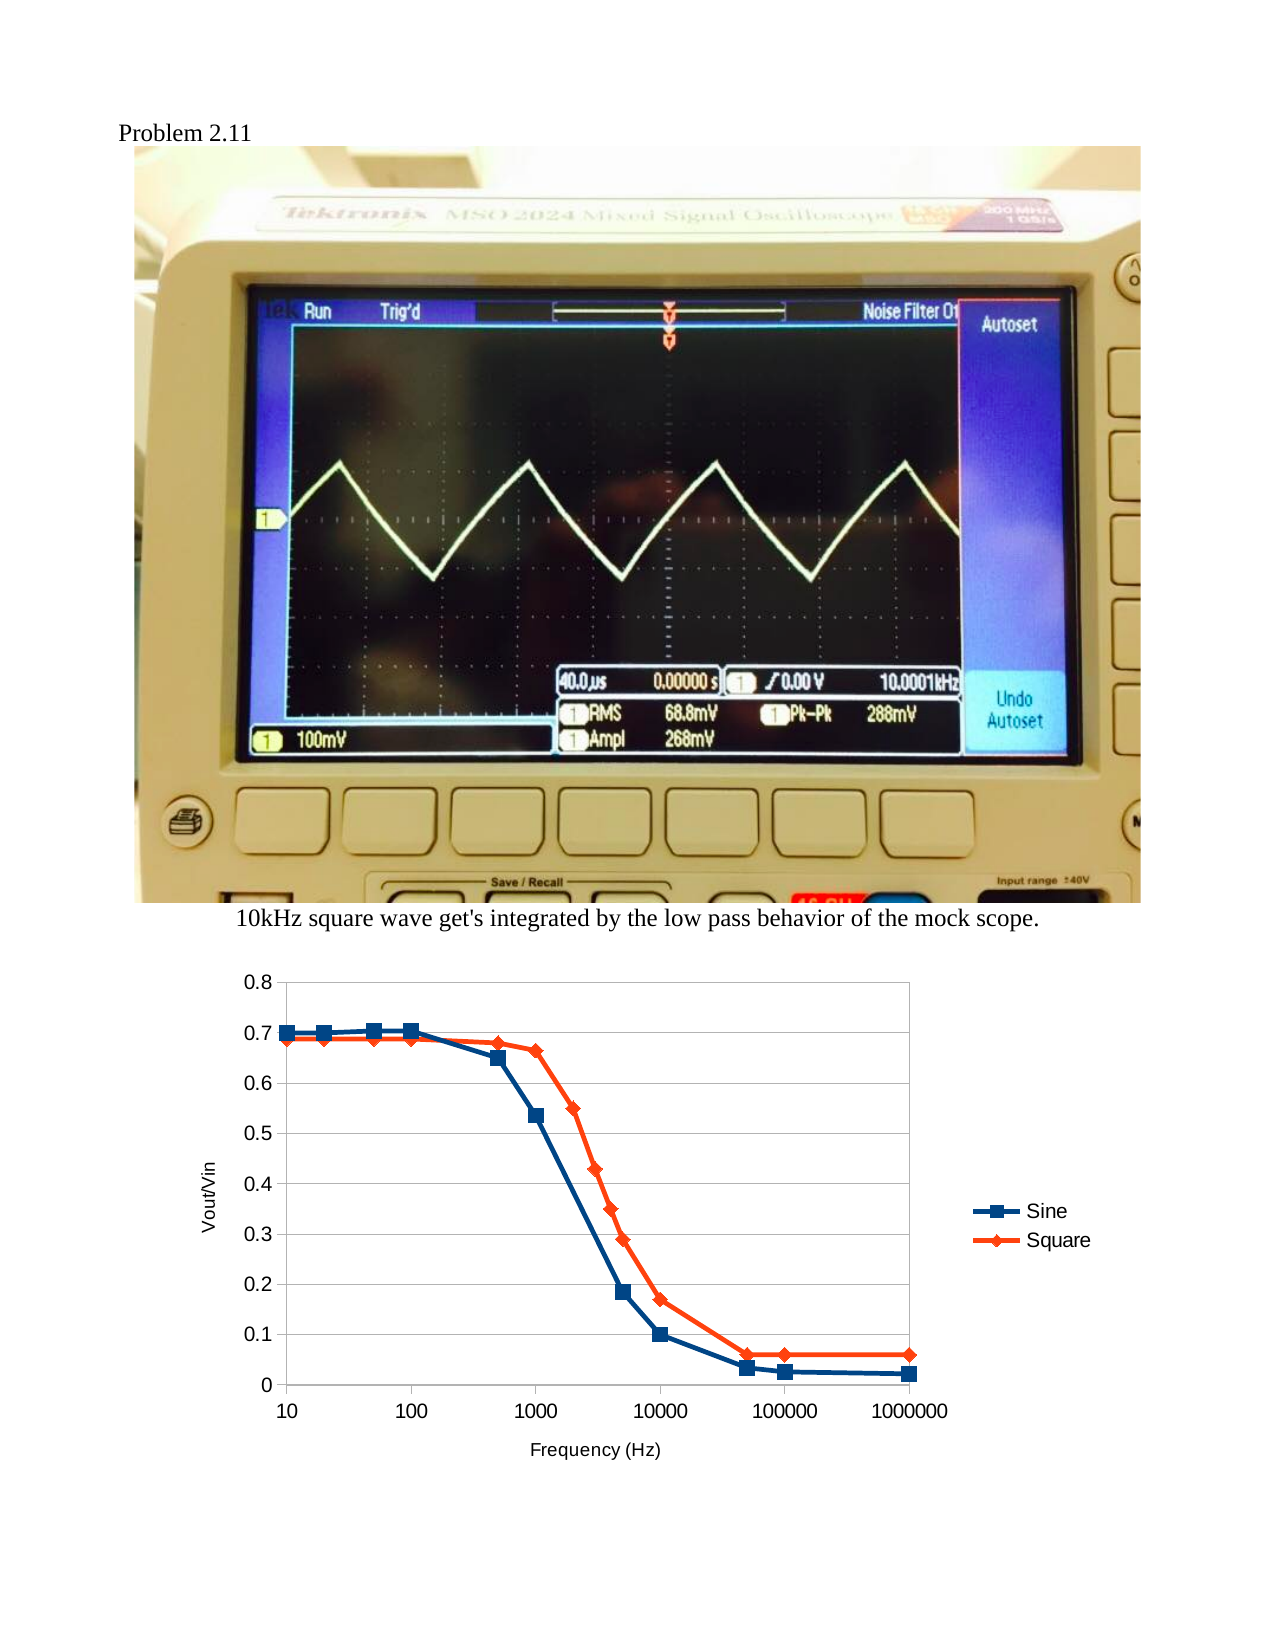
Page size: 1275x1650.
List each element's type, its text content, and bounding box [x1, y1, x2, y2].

picture [134, 146, 1141, 903]
text 10kHz square wave get's integrated by the low pass behavior of the mock scope. [118, 147, 1157, 932]
text Problem 2.11 [118, 118, 1157, 147]
